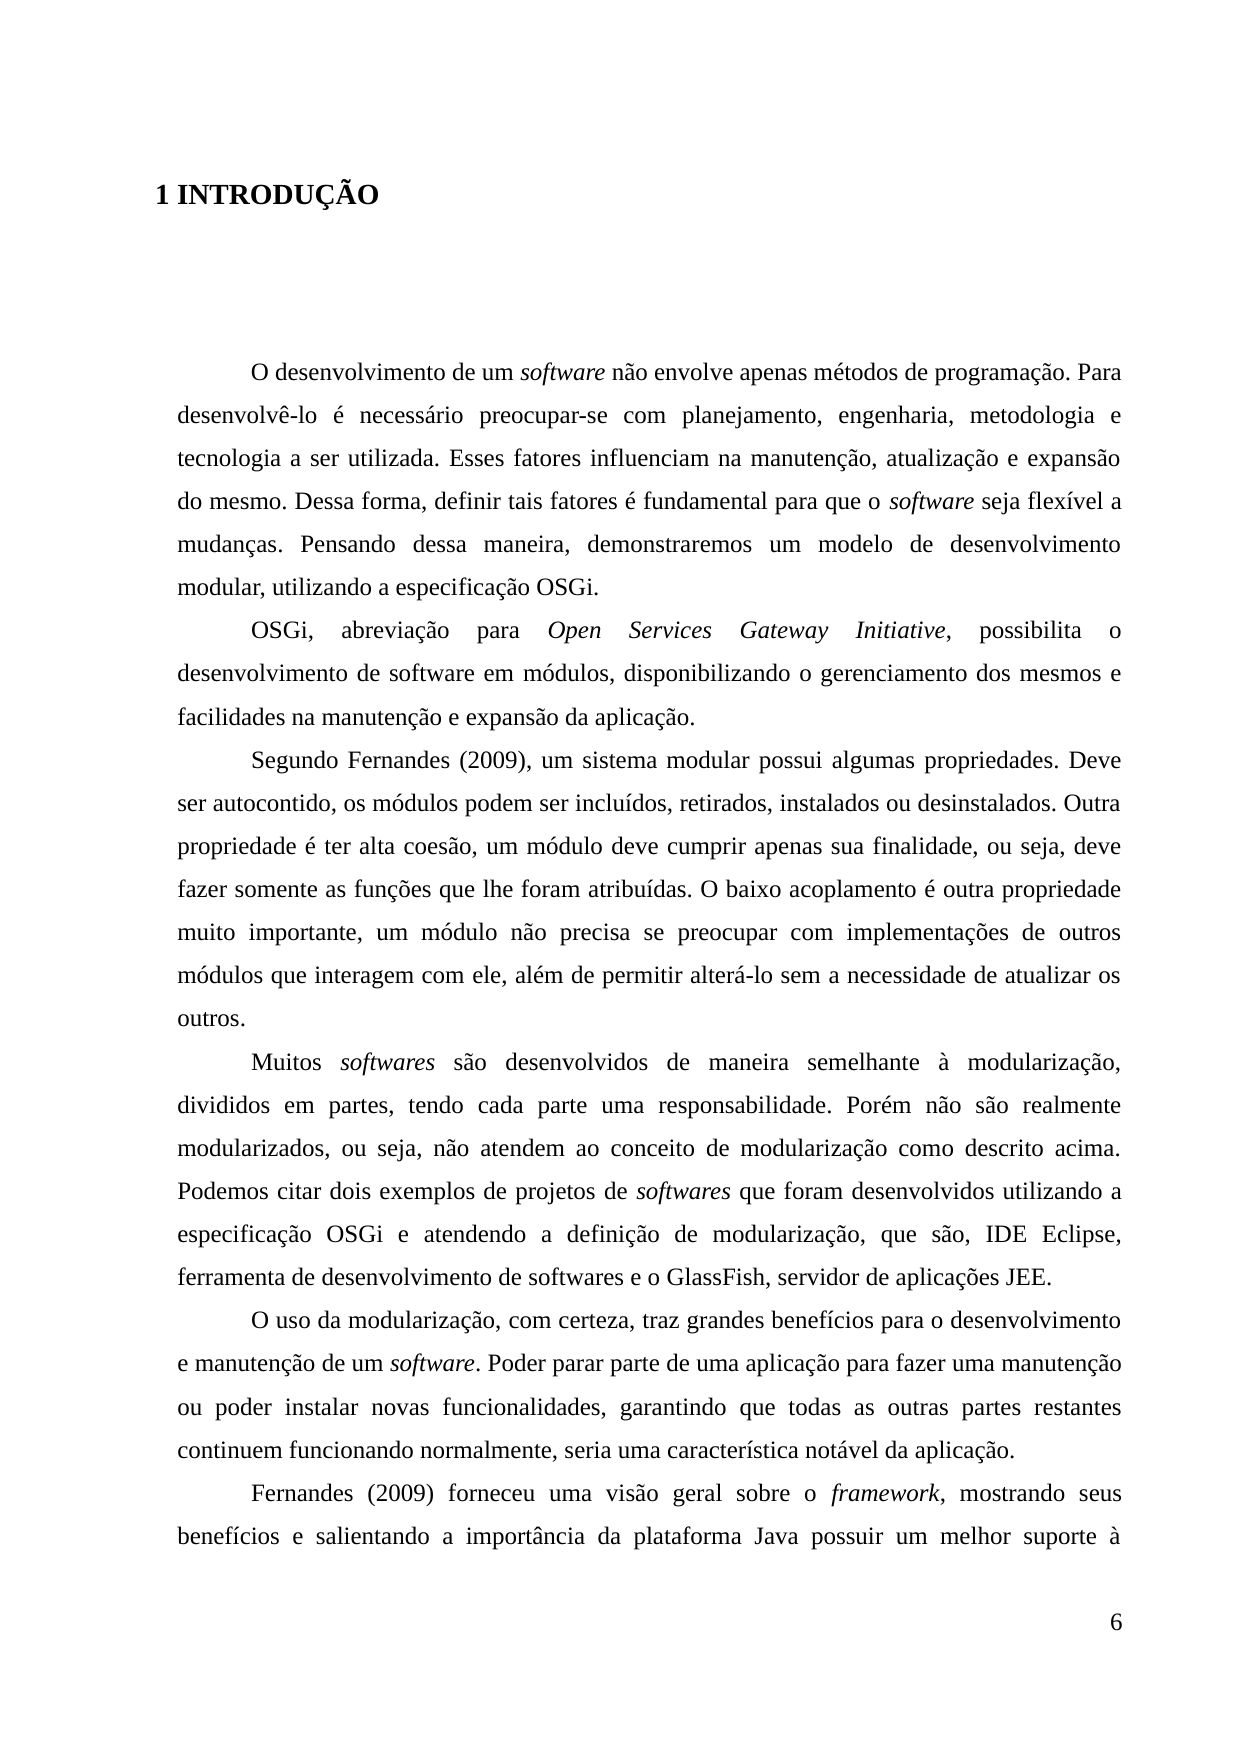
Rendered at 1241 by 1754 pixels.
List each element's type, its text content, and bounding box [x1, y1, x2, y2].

text OSGi, abreviação para Open Services Gateway Initiative, possibilita o desenvolvimento de software em módulos, disponibilizando o gerenciamento dos mesmos e facilidades na manutenção e expansão da aplicação. [177, 615, 1122, 730]
title INTRODUÇÃO [147, 177, 1122, 211]
text O uso da modularização, com certeza, traz grandes benefícios para o desenvolvimento e manutenção de um software. Poder parar parte de uma aplicação para fazer uma manutenção ou poder instalar novas funcionalidades, garantindo que todas as outras partes restantes continuem funcionando normalmente, seria uma característica notável da aplicação. [177, 1305, 1122, 1463]
text Fernandes (2009) forneceu uma visão geral sobre o framework, mostrando seus benefícios e salientando a importância da plataforma Java possuir um melhor suporte à [177, 1478, 1122, 1550]
text Segundo Fernandes (2009), um sistema modular possui algumas propriedades. Deve ser autocontido, os módulos podem ser incluídos, retirados, instalados ou desinstalados. Outra propriedade é ter alta coesão, um módulo deve cumprir apenas sua finalidade, ou seja, deve fazer somente as funções que lhe foram atribuídas. O baixo acoplamento é outra propriedade muito importante, um módulo não precisa se preocupar com implementações de outros módulos que interagem com ele, além de permitir alterá-lo sem a necessidade de atualizar os outros. [177, 745, 1122, 1032]
text O desenvolvimento de um software não envolve apenas métodos de programação. Para desenvolvê-lo é necessário preocupar-se com planejamento, engenharia, metodologia e tecnologia a ser utilizada. Esses fatores influenciam na manutenção, atualização e expansão do mesmo. Dessa forma, definir tais fatores é fundamental para que o software seja flexível a mudanças. Pensando dessa maneira, demonstraremos um modelo de desenvolvimento modular, utilizando a especificação OSGi. [177, 357, 1122, 601]
text Muitos softwares são desenvolvidos de maneira semelhante à modularização, divididos em partes, tendo cada parte uma responsabilidade. Porém não são realmente modularizados, ou seja, não atendem ao conceito de modularização como descrito acima. Podemos citar dois exemplos de projetos de softwares que foram desenvolvidos utilizando a especificação OSGi e atendendo a definição de modularização, que são, IDE Eclipse, ferramenta de desenvolvimento de softwares e o GlassFish, servidor de aplicações JEE. [177, 1047, 1122, 1291]
